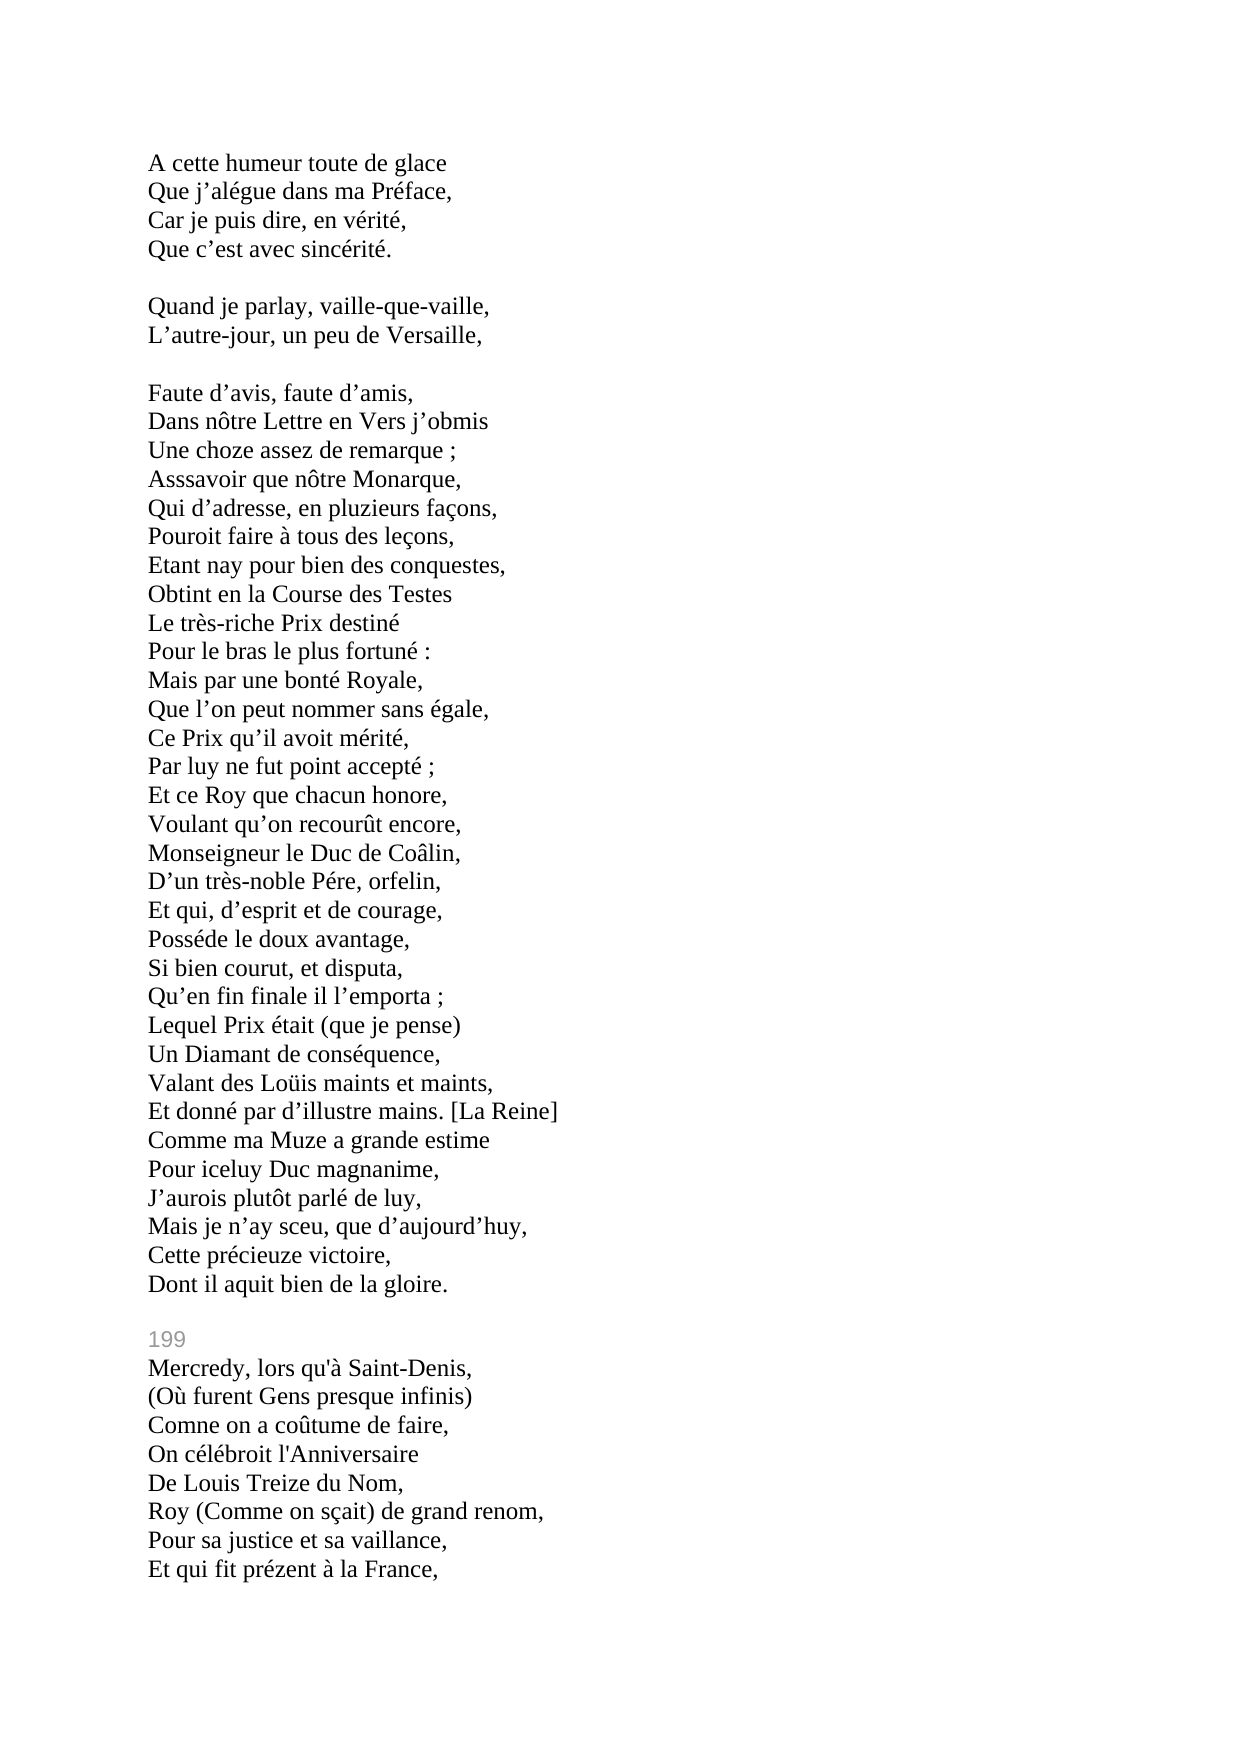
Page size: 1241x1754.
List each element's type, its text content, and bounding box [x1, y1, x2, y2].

text Dont il aquit bien de la gloire. [148, 1269, 1093, 1298]
text Voulant qu’on recourût encore, [148, 809, 1093, 838]
text Comme ma Muze a grande estime [148, 1125, 1093, 1154]
text L’autre-jour, un peu de Versaille, [148, 320, 1093, 349]
text Etant nay pour bien des conquestes, [148, 550, 1093, 579]
text Et qui, d’esprit et de courage, [148, 895, 1093, 924]
text Un Diamant de conséquence, [148, 1039, 1093, 1068]
text Que j’alégue dans ma Préface, [148, 176, 1093, 205]
text Asssavoir que nôtre Monarque, [148, 464, 1093, 493]
text Valant des Loüis maints et maints, [148, 1068, 1093, 1096]
text Mais je n’ay sceu, que d’aujourd’huy, [148, 1211, 1093, 1240]
text On célébroit l'Anniversaire [148, 1439, 1093, 1468]
text D’un très-noble Pére, orfelin, [148, 866, 1093, 895]
text Obtint en la Course des Testes [148, 579, 1093, 608]
text Car je puis dire, en vérité, [148, 205, 1093, 234]
text Pour iceluy Duc magnanime, [148, 1154, 1093, 1183]
text Faute d’avis, faute d’amis, [148, 378, 1093, 406]
text Et qui fit prézent à la France, [148, 1554, 1093, 1583]
text Cette précieuze victoire, [148, 1240, 1093, 1269]
text Quand je parlay, vaille-que-vaille, [148, 291, 1093, 320]
text Et donné par d’illustre mains. [La Reine] [148, 1096, 1093, 1125]
text Le très-riche Prix destiné [148, 608, 1093, 636]
text Roy (Comme on sçait) de grand renom, [148, 1496, 1093, 1525]
text J’aurois plutôt parlé de luy, [148, 1183, 1093, 1211]
text Une choze assez de remarque ; [148, 435, 1093, 464]
text Pouroit faire à tous des leçons, [148, 521, 1093, 550]
text De Louis Treize du Nom, [148, 1468, 1093, 1496]
text 199 [148, 1326, 1093, 1353]
text Qu’en fin finale il l’emporta ; [148, 981, 1093, 1010]
text Que l’on peut nommer sans égale, [148, 694, 1093, 723]
text Ce Prix qu’il avoit mérité, [148, 723, 1093, 751]
text Mais par une bonté Royale, [148, 665, 1093, 694]
text Si bien courut, et disputa, [148, 953, 1093, 981]
text Qui d’adresse, en pluzieurs façons, [148, 493, 1093, 521]
text (Où furent Gens presque infinis) [148, 1381, 1093, 1410]
text Pour le bras le plus fortuné : [148, 636, 1093, 665]
text Et ce Roy que chacun honore, [148, 780, 1093, 809]
text Pour sa justice et sa vaillance, [148, 1525, 1093, 1554]
text Comne on a coûtume de faire, [148, 1410, 1093, 1439]
text Mercredy, lors qu'à Saint-Denis, [148, 1353, 1093, 1381]
text Monseigneur le Duc de Coâlin, [148, 838, 1093, 866]
text Posséde le doux avantage, [148, 924, 1093, 953]
text A cette humeur toute de glace [148, 148, 1093, 176]
text Par luy ne fut point accepté ; [148, 751, 1093, 780]
text Dans nôtre Lettre en Vers j’obmis [148, 406, 1093, 435]
text Lequel Prix était (que je pense) [148, 1010, 1093, 1039]
text Que c’est avec sincérité. [148, 234, 1093, 263]
